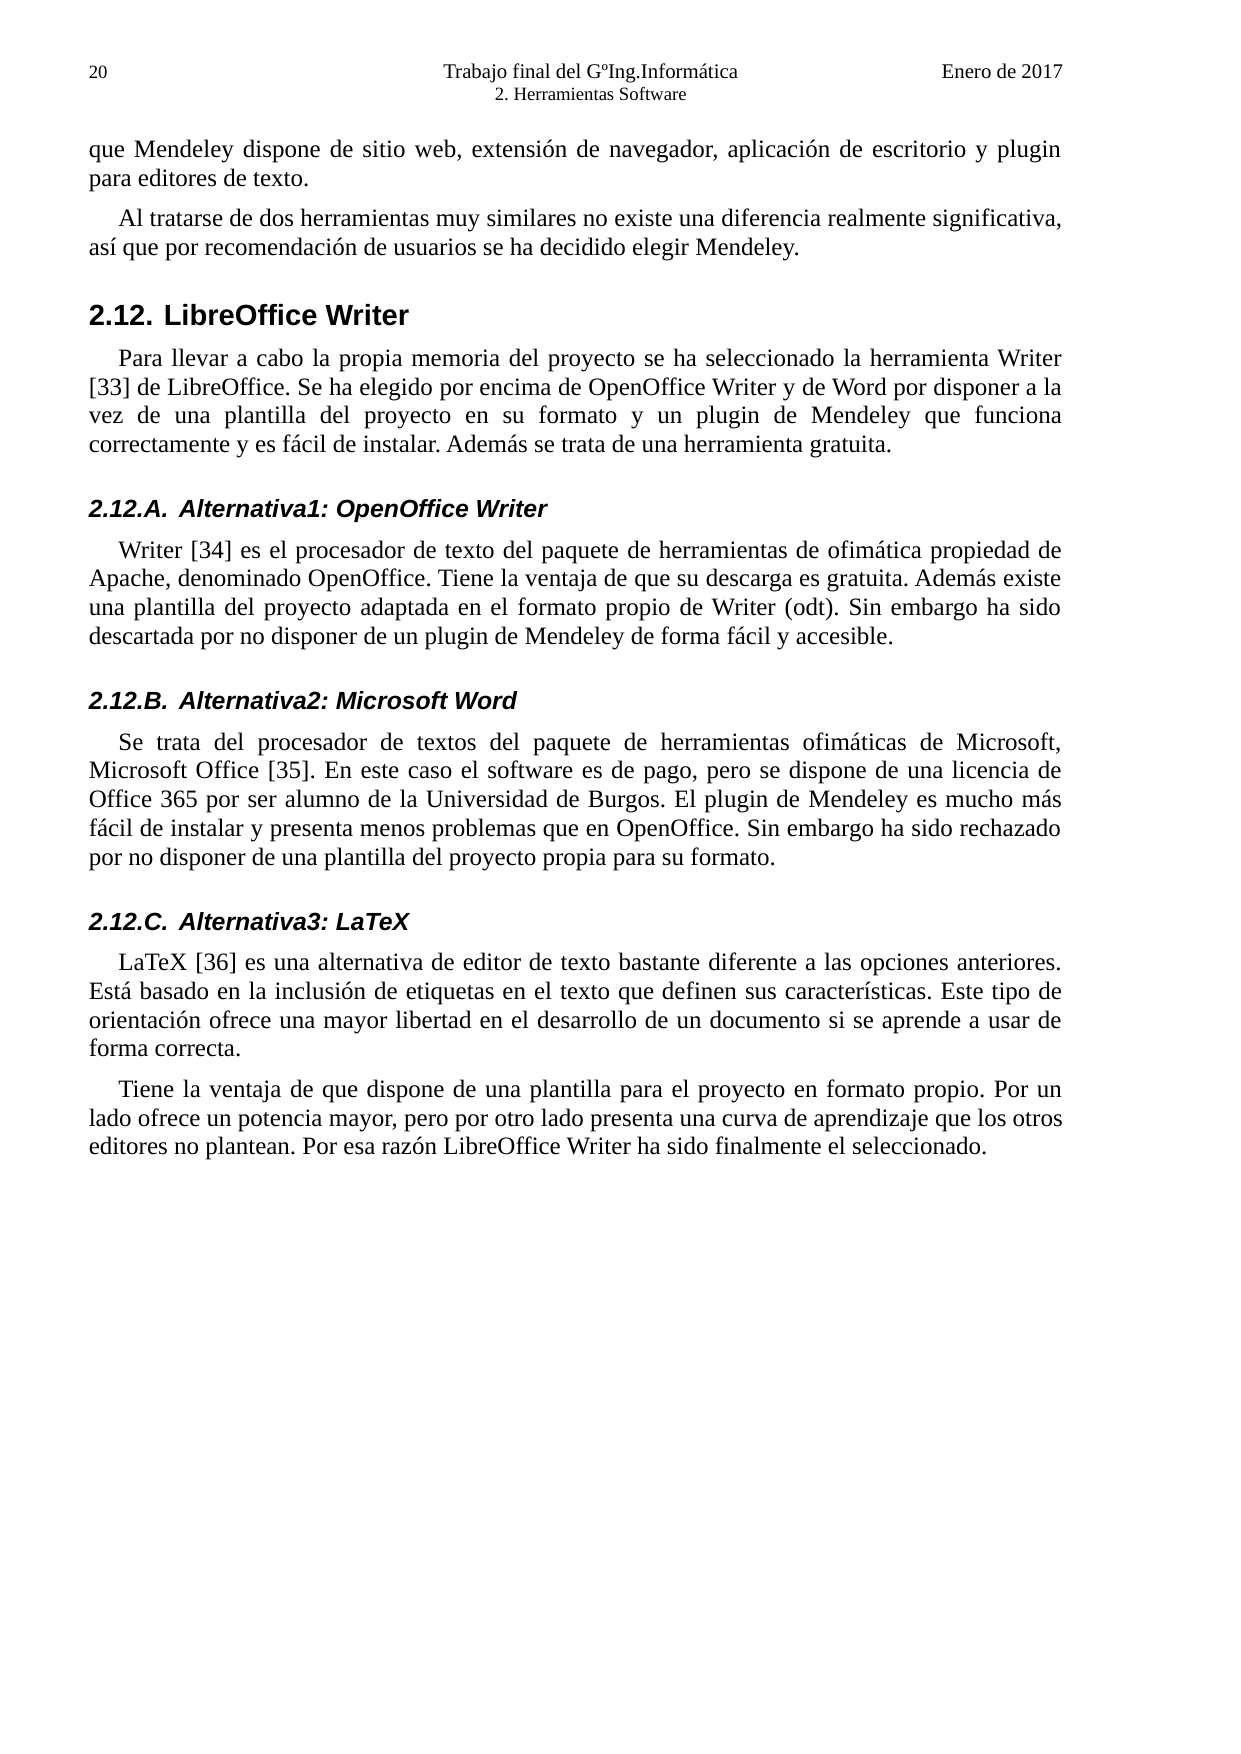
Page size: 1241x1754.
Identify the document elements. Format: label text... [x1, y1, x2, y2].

subtitle Alternativa3: LaTeX [88, 907, 1063, 935]
text Al tratarse de dos herramientas muy similares no existe una diferencia realmente significativa, así que por recomendación de usuarios se ha decidido elegir Mendeley. [88, 203, 1063, 261]
text Writer [34]⁠ es el procesador de texto del paquete de herramientas de ofimática propiedad de Apache, denominado OpenOffice. Tiene la ventaja de que su descarga es gratuita. Además existe una plantilla del proyecto adaptada en el formato propio de Writer (odt). Sin embargo ha sido descartada por no disponer de un plugin de Mendeley de forma fácil y accesible. [88, 535, 1063, 650]
subtitle Alternativa1: OpenOffice Writer [88, 494, 1063, 523]
text LaTeX [36]⁠ es una alternativa de editor de texto bastante diferente a las opciones anteriores. Está basado en la inclusión de etiquetas en el texto que definen sus características. Este tipo de orientación ofrece una mayor libertad en el desarrollo de un documento si se aprende a usar de forma correcta. [88, 947, 1063, 1062]
subtitle Alternativa2: Microsoft Word [88, 686, 1063, 715]
text Para llevar a cabo la propia memoria del proyecto se ha seleccionado la herramienta Writer [33]⁠ de LibreOffice. Se ha elegido por encima de OpenOffice Writer y de Word por disponer a la vez de una plantilla del proyecto en su formato y un plugin de Mendeley que funciona correctamente y es fácil de instalar. Además se trata de una herramienta gratuita. [88, 343, 1063, 458]
text Se trata del procesador de textos del paquete de herramientas ofimáticas de Microsoft, Microsoft Office [35]⁠. En este caso el software es de pago, pero se dispone de una licencia de Office 365 por ser alumno de la Universidad de Burgos. El plugin de Mendeley es mucho más fácil de instalar y presenta menos problemas que en OpenOffice. Sin embargo ha sido rechazado por no disponer de una plantilla del proyecto propia para su formato. [88, 727, 1063, 870]
subtitle LibreOffice Writer [88, 297, 1063, 331]
text Tiene la ventaja de que dispone de una plantilla para el proyecto en formato propio. Por un lado ofrece un potencia mayor, pero por otro lado presenta una curva de aprendizaje que los otros editores no plantean. Por esa razón LibreOffice Writer ha sido finalmente el seleccionado. [88, 1074, 1063, 1160]
text que Mendeley dispone de sitio web, extensión de navegador, aplicación de escritorio y plugin para editores de texto. [88, 134, 1063, 192]
